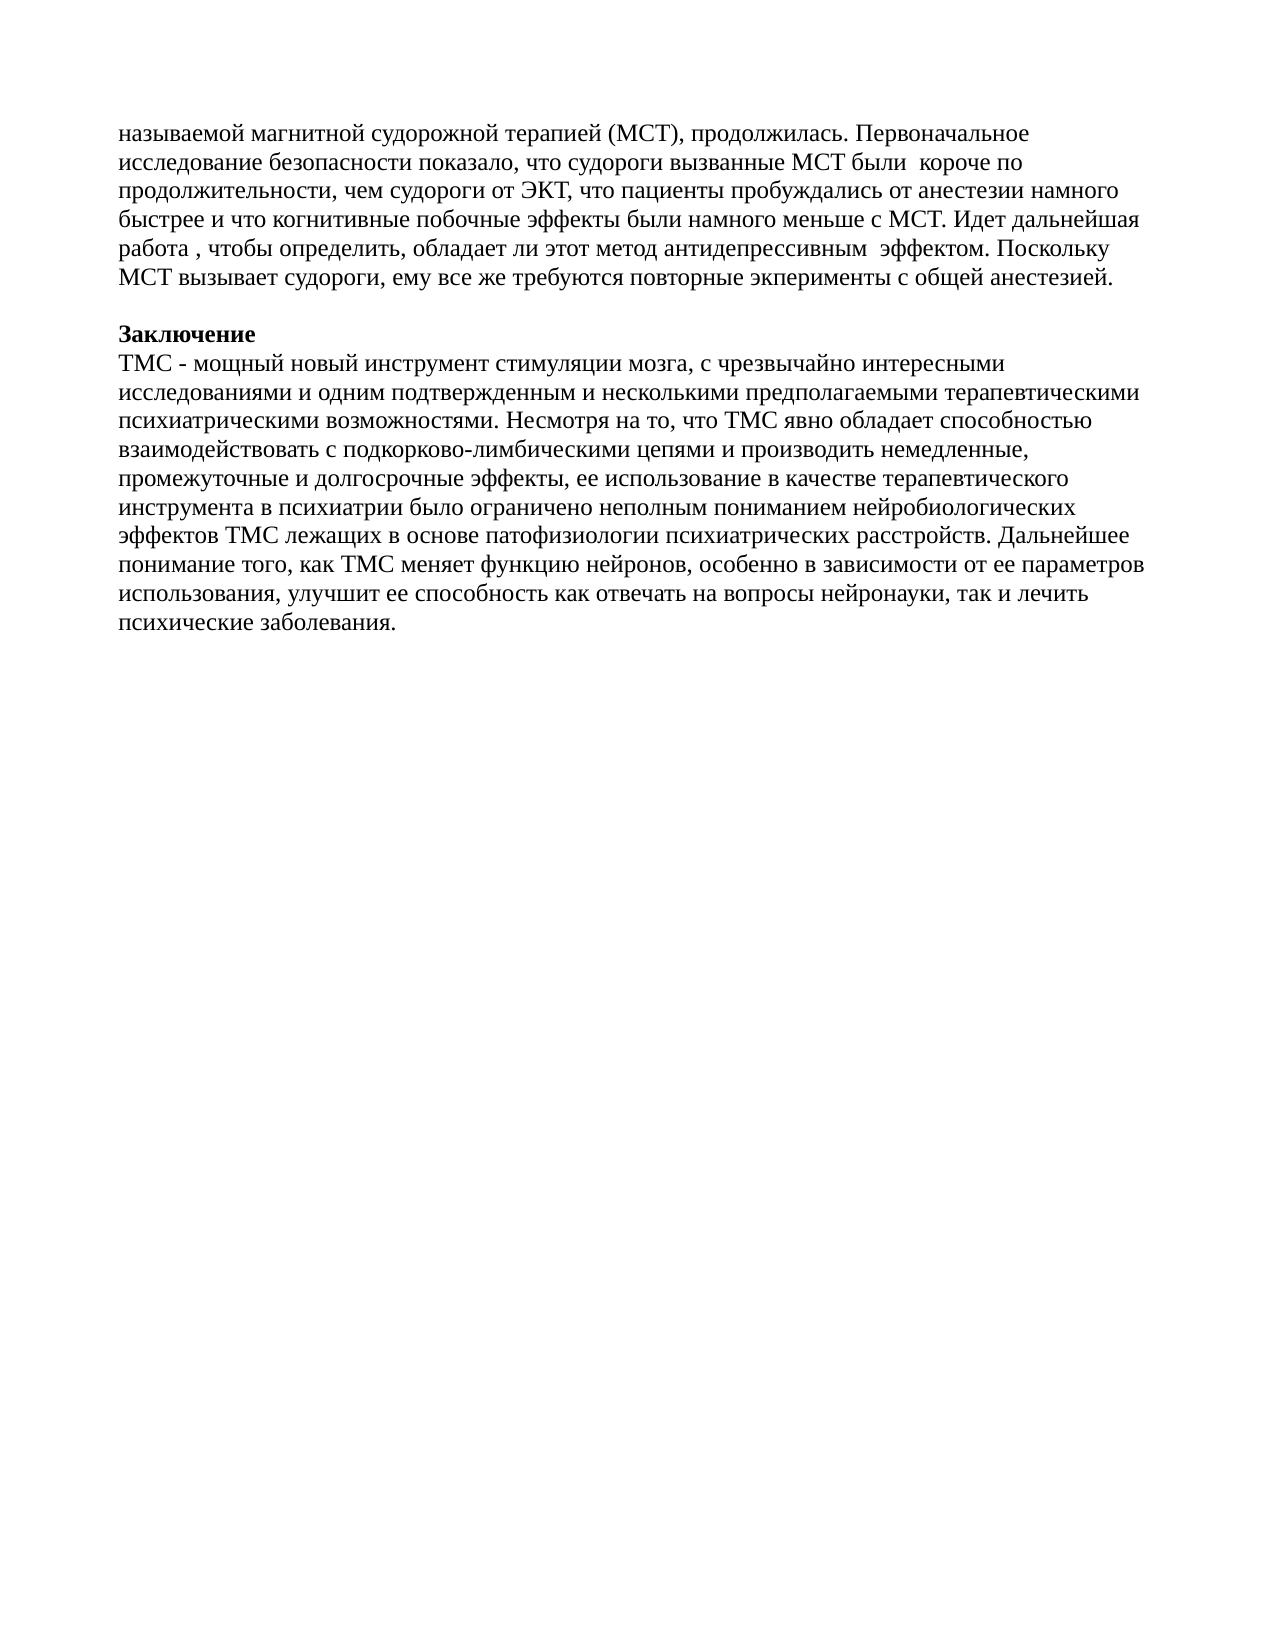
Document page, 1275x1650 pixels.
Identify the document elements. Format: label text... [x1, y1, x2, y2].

text называемой магнитной судорожной терапией (MСT), продолжилась. Первоначальное исследование безопасности показало, что судороги вызванные MСT были короче по продолжительности, чем судороги от ЭКТ, что пациенты пробуждались от анестезии намного быстрее и что когнитивные побочные эффекты были намного меньше с MСT. Идет дальнейшая работа , чтобы определить, обладает ли этот метод антидепрессивным эффектом. Поскольку MСT вызывает судороги, ему все же требуются повторные экперименты с общей анестезией. [118, 118, 1157, 291]
text Заключение [118, 319, 1157, 348]
text TMС - мощный новый инструмент стимуляции мозга, с чрезвычайно интересными исследованиями и одним подтвержденным и несколькими предполагаемыми терапевтическими психиатрическими возможностями. Несмотря на то, что ТМС явно обладает способностью взаимодействовать с подкорково-лимбическими цепями и производить немедленные, промежуточные и долгосрочные эффекты, ее использование в качестве терапевтического инструмента в психиатрии было ограничено неполным пониманием нейробиологических эффектов ТМС лежащих в основе патофизиологии психиатрических расстройств. Дальнейшее понимание того, как ТМС меняет функцию нейронов, особенно в зависимости от ее параметров использования, улучшит ее способность как отвечать на вопросы нейронауки, так и лечить психические заболевания. [118, 348, 1157, 636]
